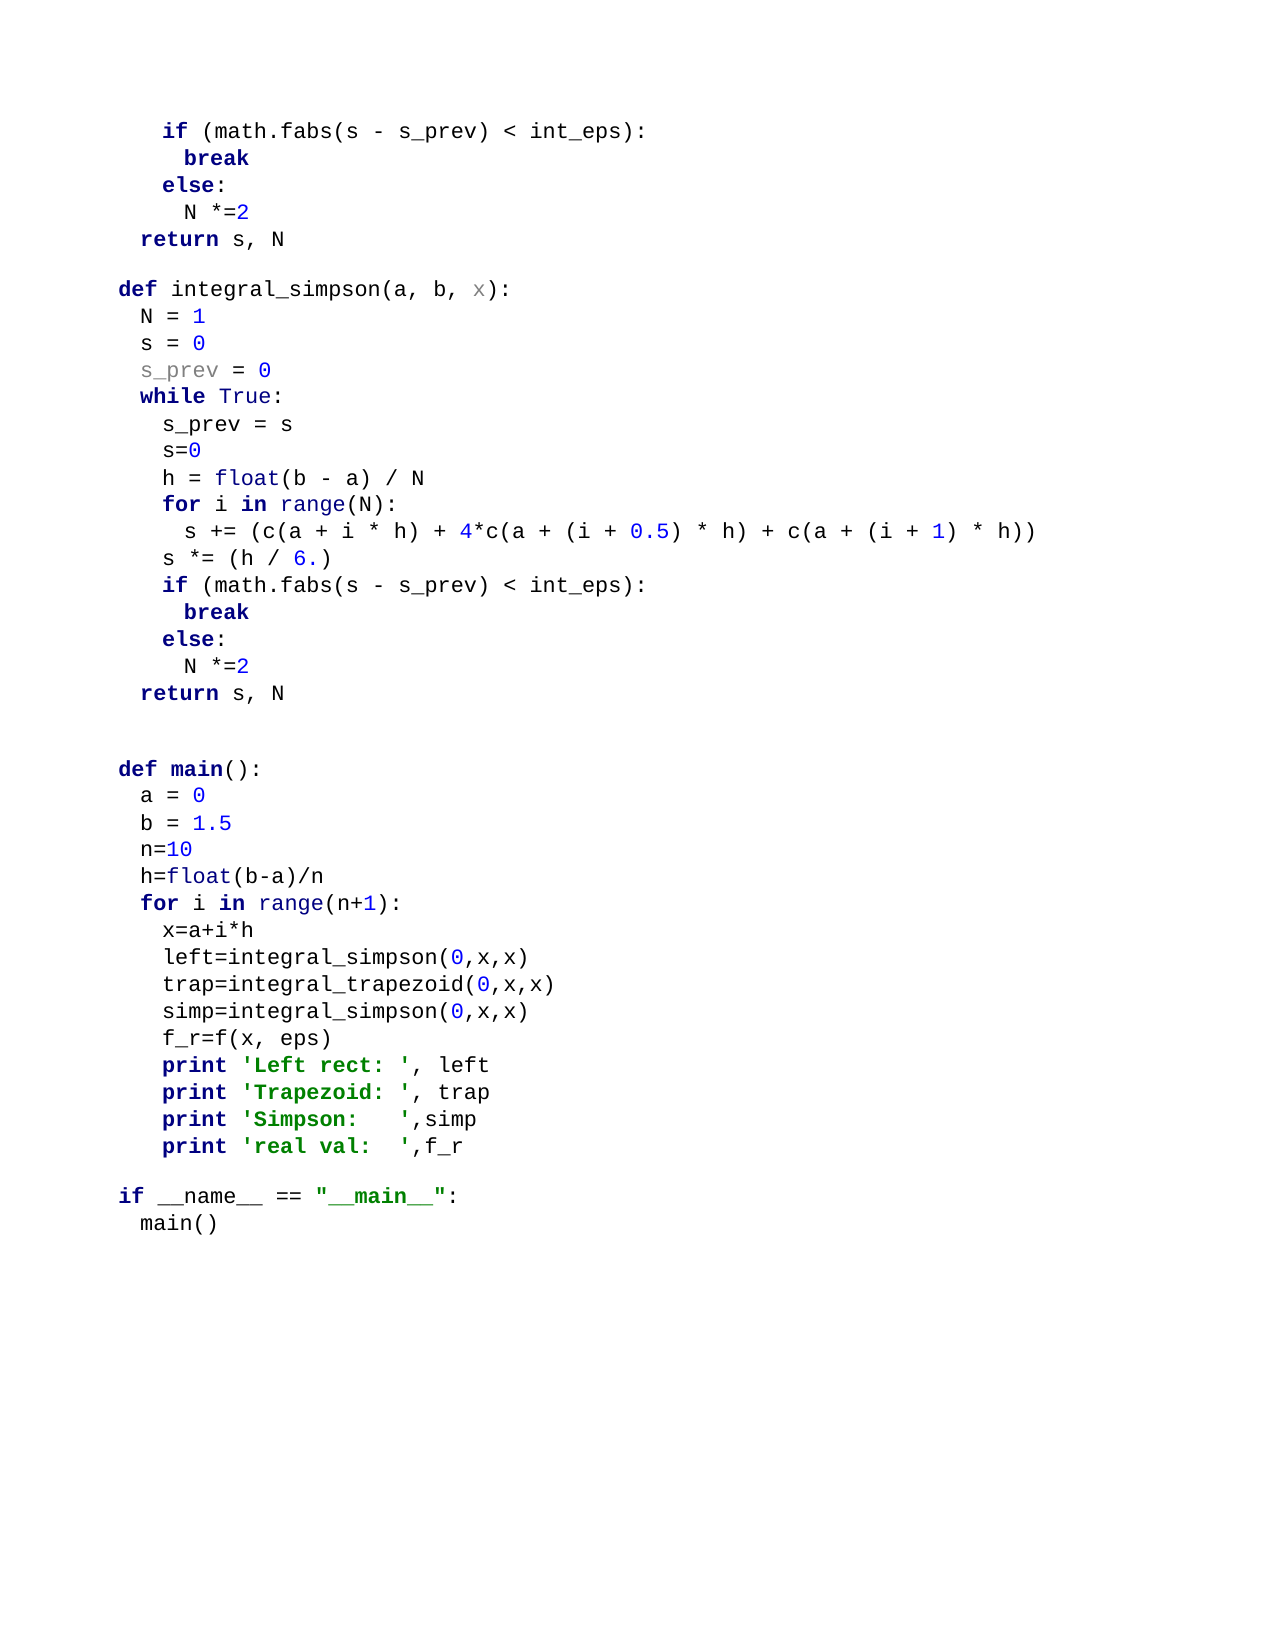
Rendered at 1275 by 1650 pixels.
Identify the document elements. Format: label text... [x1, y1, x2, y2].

text trap=integral_trapezoid(0,x,x) [118, 971, 1157, 998]
text n=10 [118, 836, 1157, 863]
text print 'Left rect: ', left [118, 1052, 1157, 1079]
text s=0 [118, 437, 1157, 464]
text def main(): [118, 758, 1157, 782]
text break [118, 145, 1157, 172]
text s_prev = 0 [118, 357, 1157, 383]
text while True: [118, 383, 1157, 411]
text def integral_simpson(a, b, x): [118, 278, 1157, 303]
text a = 0 [118, 782, 1157, 809]
text N *=2 [118, 199, 1157, 226]
text s += (c(a + i * h) + 4*c(a + (i + 0.5) * h) + c(a + (i + 1) * h)) [118, 518, 1157, 545]
text left=integral_simpson(0,x,x) [118, 944, 1157, 971]
text print 'real val: ',f_r [118, 1133, 1157, 1160]
text print 'Trapezoid: ', trap [118, 1079, 1157, 1106]
text N = 1 [118, 303, 1157, 329]
text if __name__ == "__main__": [118, 1185, 1157, 1210]
text print 'Simpson: ',simp [118, 1106, 1157, 1133]
text for i in range(n+1): [118, 890, 1157, 917]
text b = 1.5 [118, 809, 1157, 836]
text if (math.fabs(s - s_prev) < int_eps): [118, 118, 1157, 145]
text main() [118, 1210, 1157, 1237]
text x=a+i*h [118, 917, 1157, 944]
text s = 0 [118, 329, 1157, 357]
text else: [118, 626, 1157, 653]
text s *= (h / 6.) [118, 545, 1157, 572]
text f_r=f(x, eps) [118, 1025, 1157, 1052]
text return s, N [118, 680, 1157, 707]
text h = float(b - a) / N [118, 464, 1157, 491]
text else: [118, 172, 1157, 199]
text for i in range(N): [118, 491, 1157, 518]
text if (math.fabs(s - s_prev) < int_eps): [118, 572, 1157, 599]
text return s, N [118, 226, 1157, 253]
text s_prev = s [118, 411, 1157, 437]
text h=float(b-a)/n [118, 863, 1157, 890]
text simp=integral_simpson(0,x,x) [118, 998, 1157, 1025]
text break [118, 599, 1157, 626]
text N *=2 [118, 653, 1157, 680]
